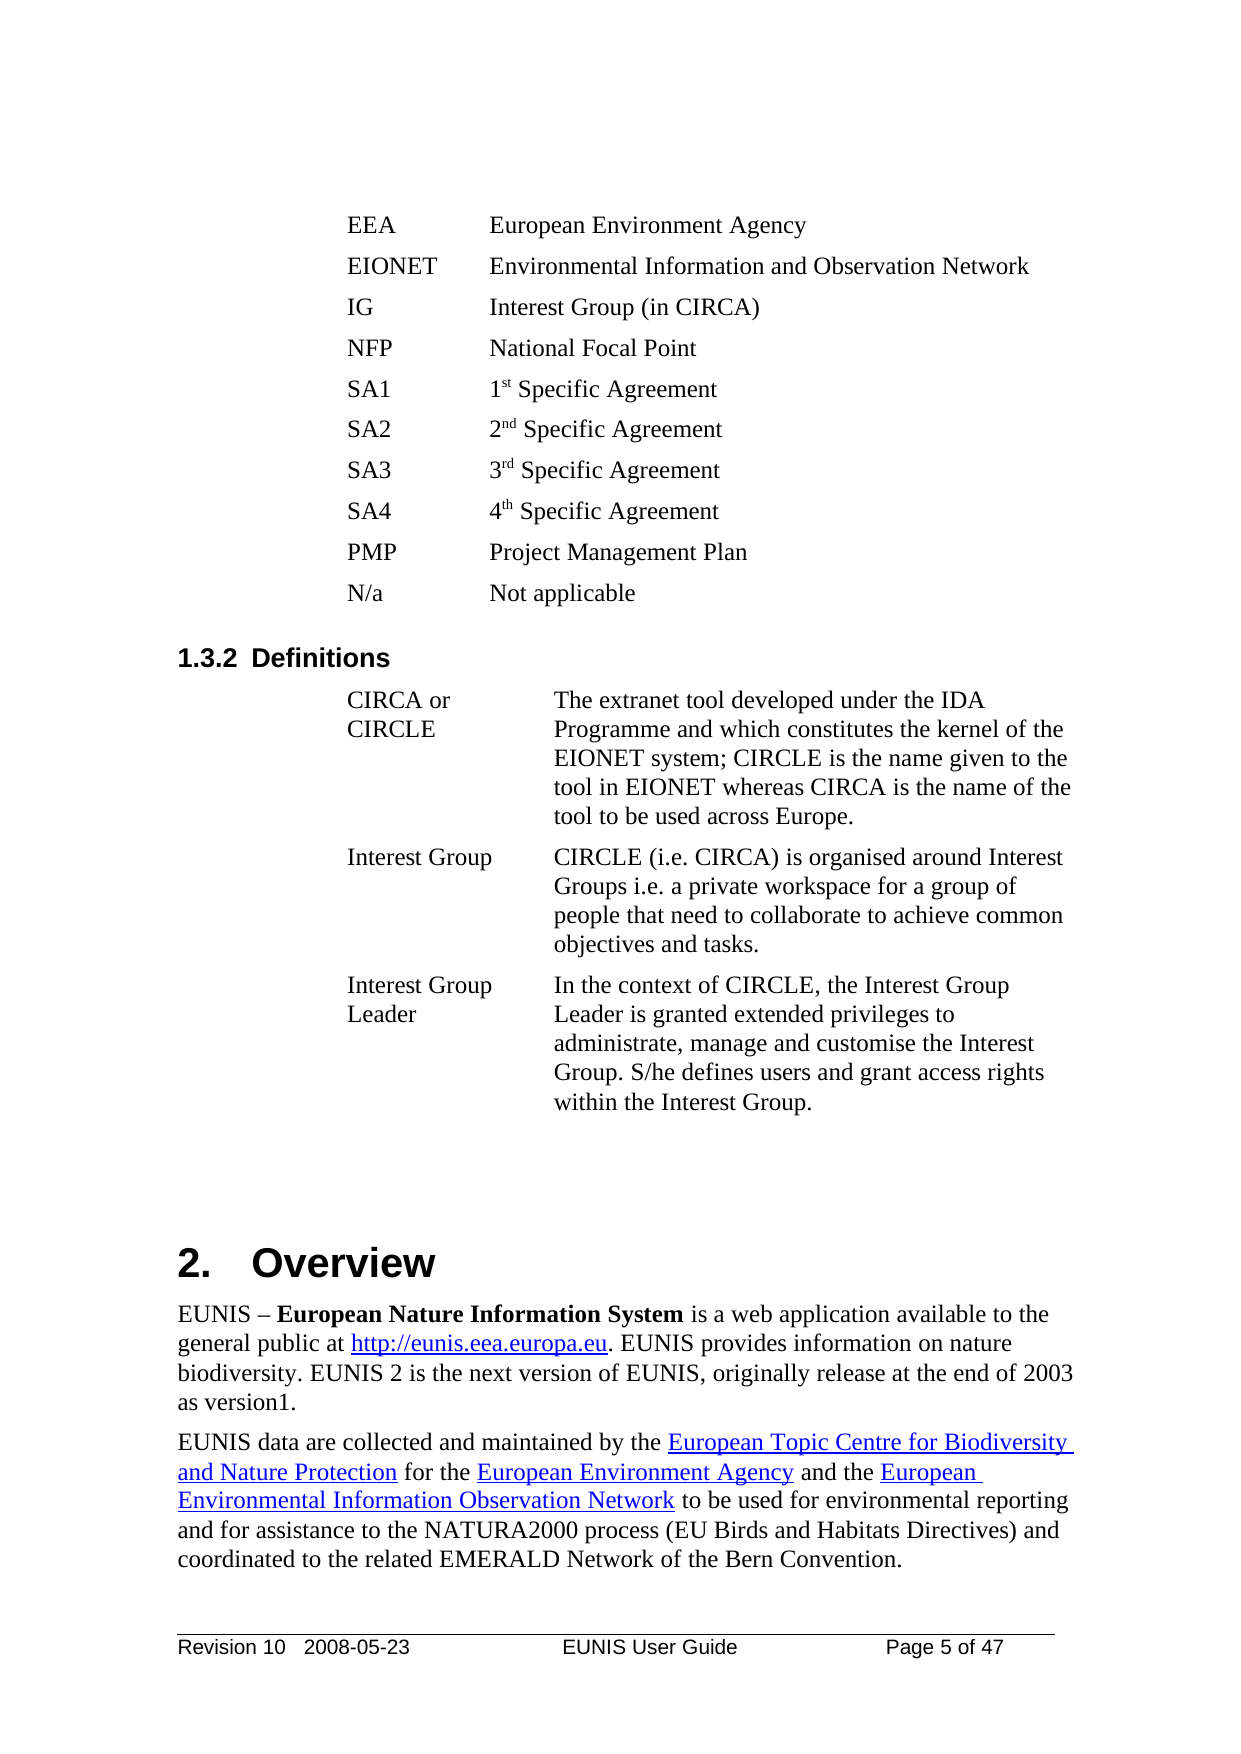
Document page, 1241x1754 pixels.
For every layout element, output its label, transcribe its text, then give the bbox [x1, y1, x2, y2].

table_cell In the context of CIRCLE, the Interest Group Leader is granted extended privileges to administrate, manage and customise the Interest Group. S/he defines users and grant access rights within the Interest Group. [546, 970, 1082, 1127]
table_cell IG [340, 292, 482, 333]
table_cell SA1 [340, 374, 482, 414]
text EUNIS data are collected and maintained by the European Topic Centre for Biodiversity and Nature Protection for the European Environment Agency and the European Environmental Information Observation Network to be used for environmental reporting and for assistance to the NATURA2000 process (EU Birds and Habitats Directives) and coordinated to the related EMERALD Network of the Bern Convention. [177, 1427, 1092, 1573]
table_cell National Focal Point [482, 333, 1082, 373]
table_cell EEA [340, 210, 482, 251]
table_cell SA2 [340, 414, 482, 455]
table_cell 4th Specific Agreement [482, 496, 1082, 537]
table_cell European Environment Agency [482, 210, 1082, 251]
text EUNIS – European Nature Information System is a web application available to the general public at http://eunis.eea.europa.eu. EUNIS provides information on nature biodiversity. EUNIS 2 is the next version of EUNIS, originally release at the end of 2003 as version1. [177, 1299, 1092, 1416]
table_cell Interest Group (in CIRCA) [482, 292, 1082, 333]
table_cell CIRCLE (i.e. CIRCA) is organised around Interest Groups i.e. a private workspace for a group of people that need to collaborate to achieve common objectives and tasks. [546, 842, 1082, 970]
table_cell Project Management Plan [482, 537, 1082, 578]
table_cell 1st Specific Agreement [482, 374, 1082, 414]
table_cell SA3 [340, 455, 482, 496]
table_cell 3rd Specific Agreement [482, 455, 1082, 496]
table_cell NFP [340, 333, 482, 373]
table_cell Interest Group Leader [340, 970, 546, 1127]
table_cell N/a [340, 578, 482, 618]
table_cell EIONET [340, 251, 482, 292]
table_cell Interest Group [340, 842, 546, 970]
table_header CIRCA or CIRCLE [340, 685, 546, 842]
table_cell SA4 [340, 496, 482, 537]
table_cell 2nd Specific Agreement [482, 414, 1082, 455]
subtitle Overview [177, 1239, 1092, 1287]
table_cell Not applicable [482, 578, 1082, 618]
table_header The extranet tool developed under the IDA Programme and which constitutes the kernel of the EIONET system; CIRCLE is the name given to the tool in EIONET whereas CIRCA is the name of the tool to be used across Europe. [546, 685, 1082, 842]
subtitle Definitions [177, 641, 1092, 672]
table_cell Environmental Information and Observation Network [482, 251, 1082, 292]
table_cell PMP [340, 537, 482, 578]
